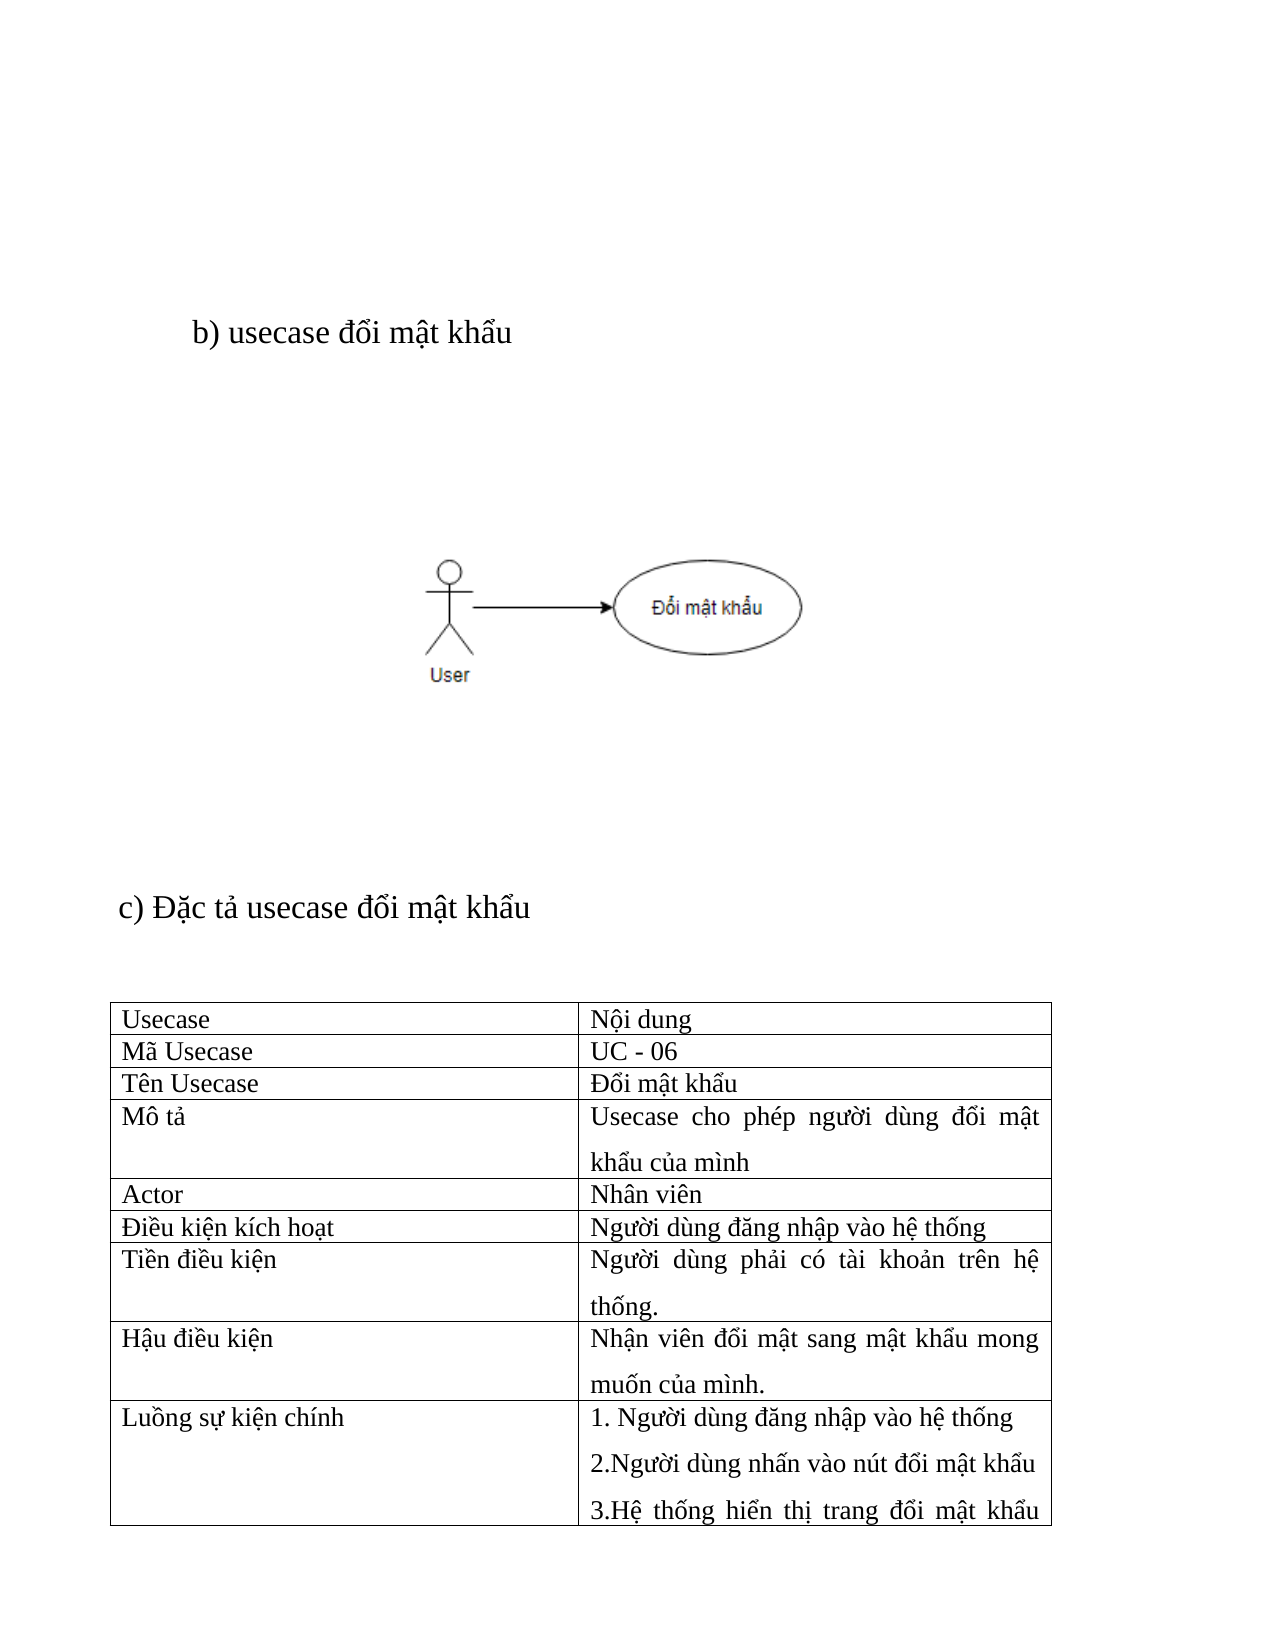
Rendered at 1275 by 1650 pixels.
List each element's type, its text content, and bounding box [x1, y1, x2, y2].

text c) Đặc tả usecase đổi mật khẩu [118, 887, 1157, 926]
table_cell Hậu điều kiện [111, 1322, 578, 1400]
table_cell Điều kiện kích hoạt [111, 1211, 578, 1242]
table_cell Người dùng phải có tài khoản trên hệ thống. [579, 1243, 1051, 1321]
table_cell Usecase cho phép người dùng đổi mật khẩu của mình [579, 1100, 1051, 1178]
table_cell Tiền điều kiện [111, 1243, 578, 1321]
table_cell Tên Usecase [111, 1068, 578, 1099]
table_cell Người dùng đăng nhập vào hệ thống [579, 1211, 1051, 1242]
picture [291, 427, 984, 834]
table_cell Mã Usecase [111, 1035, 578, 1067]
table_cell Actor [111, 1179, 578, 1210]
table_cell Đổi mật khẩu [579, 1068, 1051, 1099]
table_cell Mô tả [111, 1100, 578, 1178]
table_header Nội dung [579, 1003, 1051, 1034]
text b) usecase đổi mật khẩu [118, 312, 1157, 351]
table_cell Nhân viên [579, 1179, 1051, 1210]
table_cell Nhận viên đổi mật sang mật khẩu mong muốn của mình. [579, 1322, 1051, 1400]
table_cell Luồng sự kiện chính [111, 1401, 578, 1525]
table_cell UC - 06 [579, 1035, 1051, 1067]
table_header Usecase [111, 1003, 578, 1034]
table_cell 1. Người dùng đăng nhập vào hệ thống 2.Người dùng nhấn vào nút đổi mật khẩu 3.Hệ thống hiển thị trang đổi mật khẩu [579, 1401, 1051, 1525]
